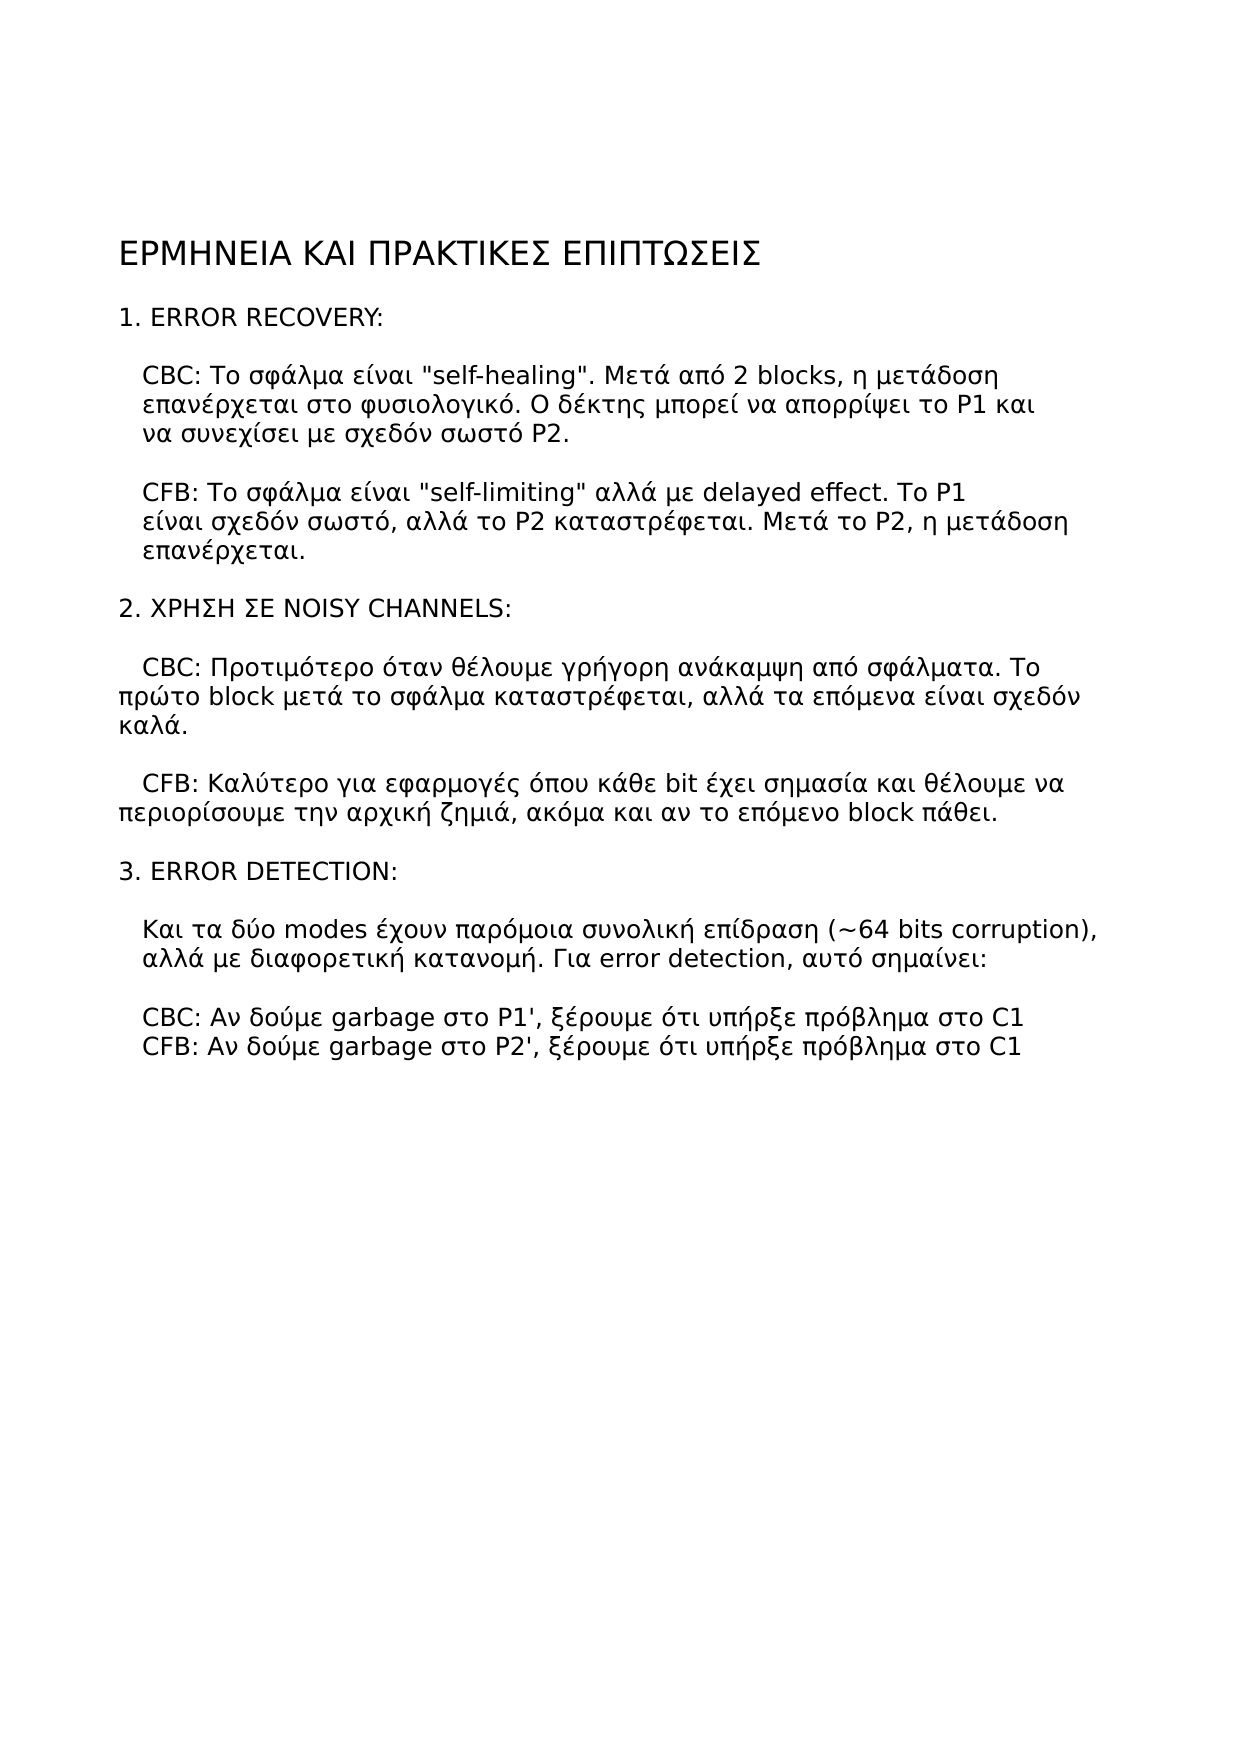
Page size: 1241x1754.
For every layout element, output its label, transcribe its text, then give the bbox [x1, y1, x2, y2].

text CFB: Το σφάλμα είναι "self-limiting" αλλά με delayed effect. Το P1 [118, 478, 1122, 507]
text Και τα δύο modes έχουν παρόμοια συνολική επίδραση (~64 bits corruption), [118, 915, 1122, 944]
text ΕΡΜΗΝΕΙΑ ΚΑΙ ΠΡΑΚΤΙΚΕΣ ΕΠΙΠΤΩΣΕΙΣ [118, 235, 1122, 273]
text CBC: Αν δούμε garbage στο P1', ξέρουμε ότι υπήρξε πρόβλημα στο C1 [118, 1003, 1122, 1032]
text CFB: Αν δούμε garbage στο P2', ξέρουμε ότι υπήρξε πρόβλημα στο C1 [118, 1032, 1122, 1061]
text CBC: Προτιμότερο όταν θέλουμε γρήγορη ανάκαμψη από σφάλματα. Το πρώτο block μετά το σφάλμα καταστρέφεται, αλλά τα επόμενα είναι σχεδόν καλά. [118, 653, 1122, 740]
text 1. ERROR RECOVERY: [118, 303, 1122, 332]
text να συνεχίσει με σχεδόν σωστό P2. [118, 419, 1122, 448]
text επανέρχεται. [118, 536, 1122, 565]
text CFB: Καλύτερο για εφαρμογές όπου κάθε bit έχει σημασία και θέλουμε να περιορίσουμε την αρχική ζημιά, ακόμα και αν το επόμενο block πάθει. [118, 769, 1122, 828]
text 3. ERROR DETECTION: [118, 857, 1122, 886]
text είναι σχεδόν σωστό, αλλά το P2 καταστρέφεται. Μετά το P2, η μετάδοση [118, 507, 1122, 536]
text αλλά με διαφορετική κατανομή. Για error detection, αυτό σημαίνει: [118, 944, 1122, 973]
text CBC: Το σφάλμα είναι "self-healing". Μετά από 2 blocks, η μετάδοση [118, 361, 1122, 390]
text 2. ΧΡΗΣΗ ΣΕ NOISY CHANNELS: [118, 594, 1122, 623]
text επανέρχεται στο φυσιολογικό. Ο δέκτης μπορεί να απορρίψει το P1 και [118, 390, 1122, 419]
